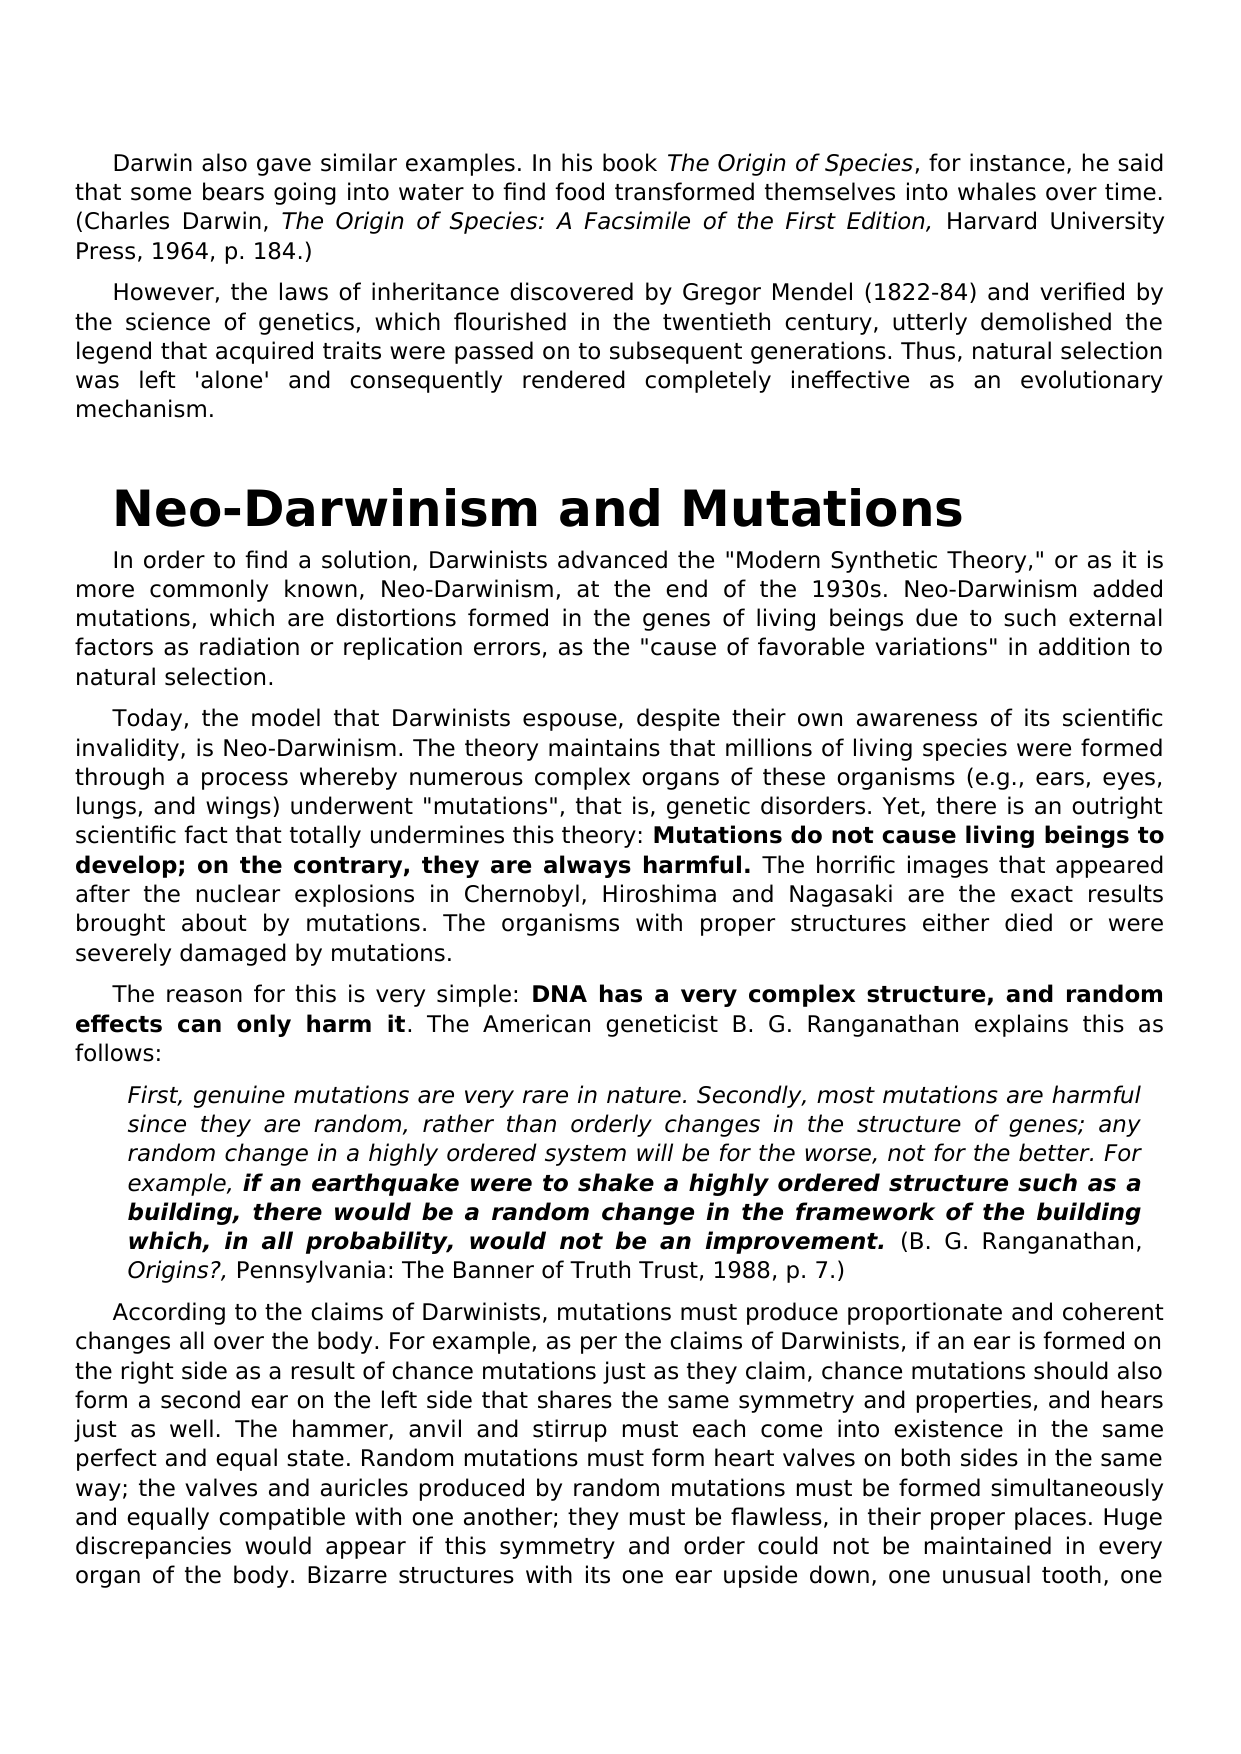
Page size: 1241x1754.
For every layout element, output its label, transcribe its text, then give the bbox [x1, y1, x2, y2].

text Today, the model that Darwinists espouse, despite their own awareness of its scientific invalidity, is Neo-Darwinism. The theory maintains that millions of living species were formed through a process whereby numerous complex organs of these organisms (e.g., ears, eyes, lungs, and wings) underwent "mutations", that is, genetic disorders. Yet, there is an outright scientific fact that totally undermines this theory: Mutations do not cause living beings to develop; on the contrary, they are always harmful. The horrific images that appeared after the nuclear explosions in Chernobyl, Hiroshima and Nagasaki are the exact results brought about by mutations. The organisms with proper structures either died or were severely damaged by mutations. [75, 706, 1165, 966]
text In order to find a solution, Darwinists advanced the "Modern Synthetic Theory," or as it is more commonly known, Neo-Darwinism, at the end of the 1930s. Neo-Darwinism added mutations, which are distortions formed in the genes of living beings due to such external factors as radiation or replication errors, as the "cause of favorable variations" in addition to natural selection. [75, 547, 1165, 691]
text Darwin also gave similar examples. In his book The Origin of Species, for instance, he said that some bears going into water to find food transformed themselves into whales over time. (Charles Darwin, The Origin of Species: A Facsimile of the First Edition, Harvard University Press, 1964, p. 184.) [75, 150, 1165, 264]
text However, the laws of inheritance discovered by Gregor Mendel (1822-84) and verified by the science of genetics, which flourished in the twentieth century, utterly demolished the legend that acquired traits were passed on to subsequent generations. Thus, natural selection was left 'alone' and consequently rendered completely ineffective as an evolutionary mechanism. [75, 279, 1165, 423]
subtitle Neo-Darwinism and Mutations [112, 480, 1165, 538]
text First, genuine mutations are very rare in nature. Secondly, most mutations are harmful since they are random, rather than orderly changes in the structure of genes; any random change in a highly ordered system will be for the worse, not for the better. For example, if an earthquake were to shake a highly ordered structure such as a building, there would be a random change in the framework of the building which, in all probability, would not be an improvement. (B. G. Ranganathan, Origins?, Pennsylvania: The Banner of Truth Trust, 1988, p. 7.) [127, 1082, 1143, 1284]
text According to the claims of Darwinists, mutations must produce proportionate and coherent changes all over the body. For example, as per the claims of Darwinists, if an ear is formed on the right side as a result of chance mutations just as they claim, chance mutations should also form a second ear on the left side that shares the same symmetry and properties, and hears just as well. The hammer, anvil and stirrup must each come into existence in the same perfect and equal state. Random mutations must form heart valves on both sides in the same way; the valves and auricles produced by random mutations must be formed simultaneously and equally compatible with one another; they must be flawless, in their proper places. Huge discrepancies would appear if this symmetry and order could not be maintained in every organ of the body. Bizarre structures with its one ear upside down, one unusual tooth, one [75, 1299, 1165, 1589]
text The reason for this is very simple: DNA has a very complex structure, and random effects can only harm it. The American geneticist B. G. Ranganathan explains this as follows: [75, 982, 1165, 1067]
